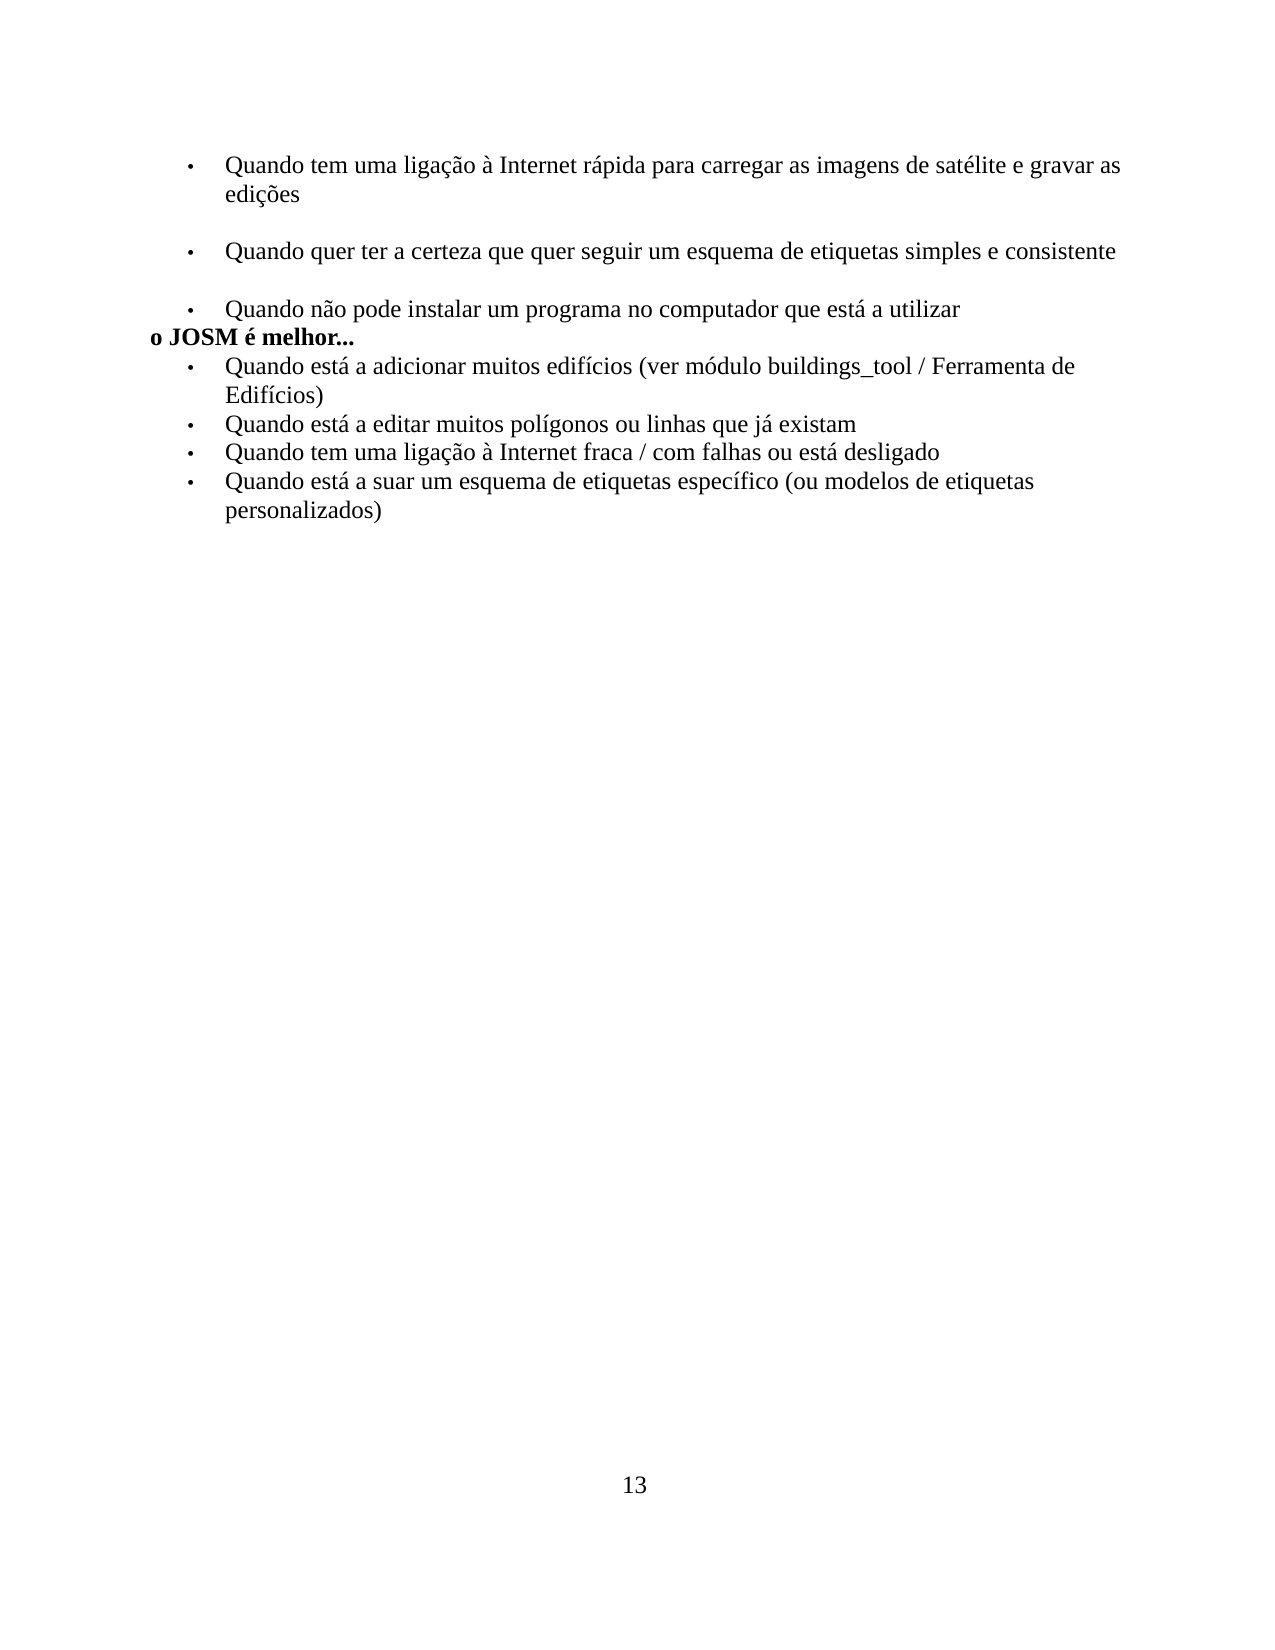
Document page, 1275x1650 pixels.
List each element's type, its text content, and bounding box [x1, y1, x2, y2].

list Quando está a adicionar muitos edifícios (ver módulo buildings_tool / Ferramenta de Edifícios) [187, 351, 1125, 409]
list Quando tem uma ligação à Internet rápida para carregar as imagens de satélite e gravar as edições [187, 150, 1125, 236]
list Quando tem uma ligação à Internet fraca / com falhas ou está desligado [187, 437, 1125, 466]
list Quando está a suar um esquema de etiquetas específico (ou modelos de etiquetas personalizados) [187, 466, 1125, 524]
list Quando quer ter a certeza que quer seguir um esquema de etiquetas simples e consistente [187, 236, 1125, 294]
list Quando está a editar muitos polígonos ou linhas que já existam [187, 409, 1125, 437]
list Quando não pode instalar um programa no computador que está a utilizar [187, 294, 1125, 322]
text o JOSM é melhor... [150, 322, 1125, 351]
